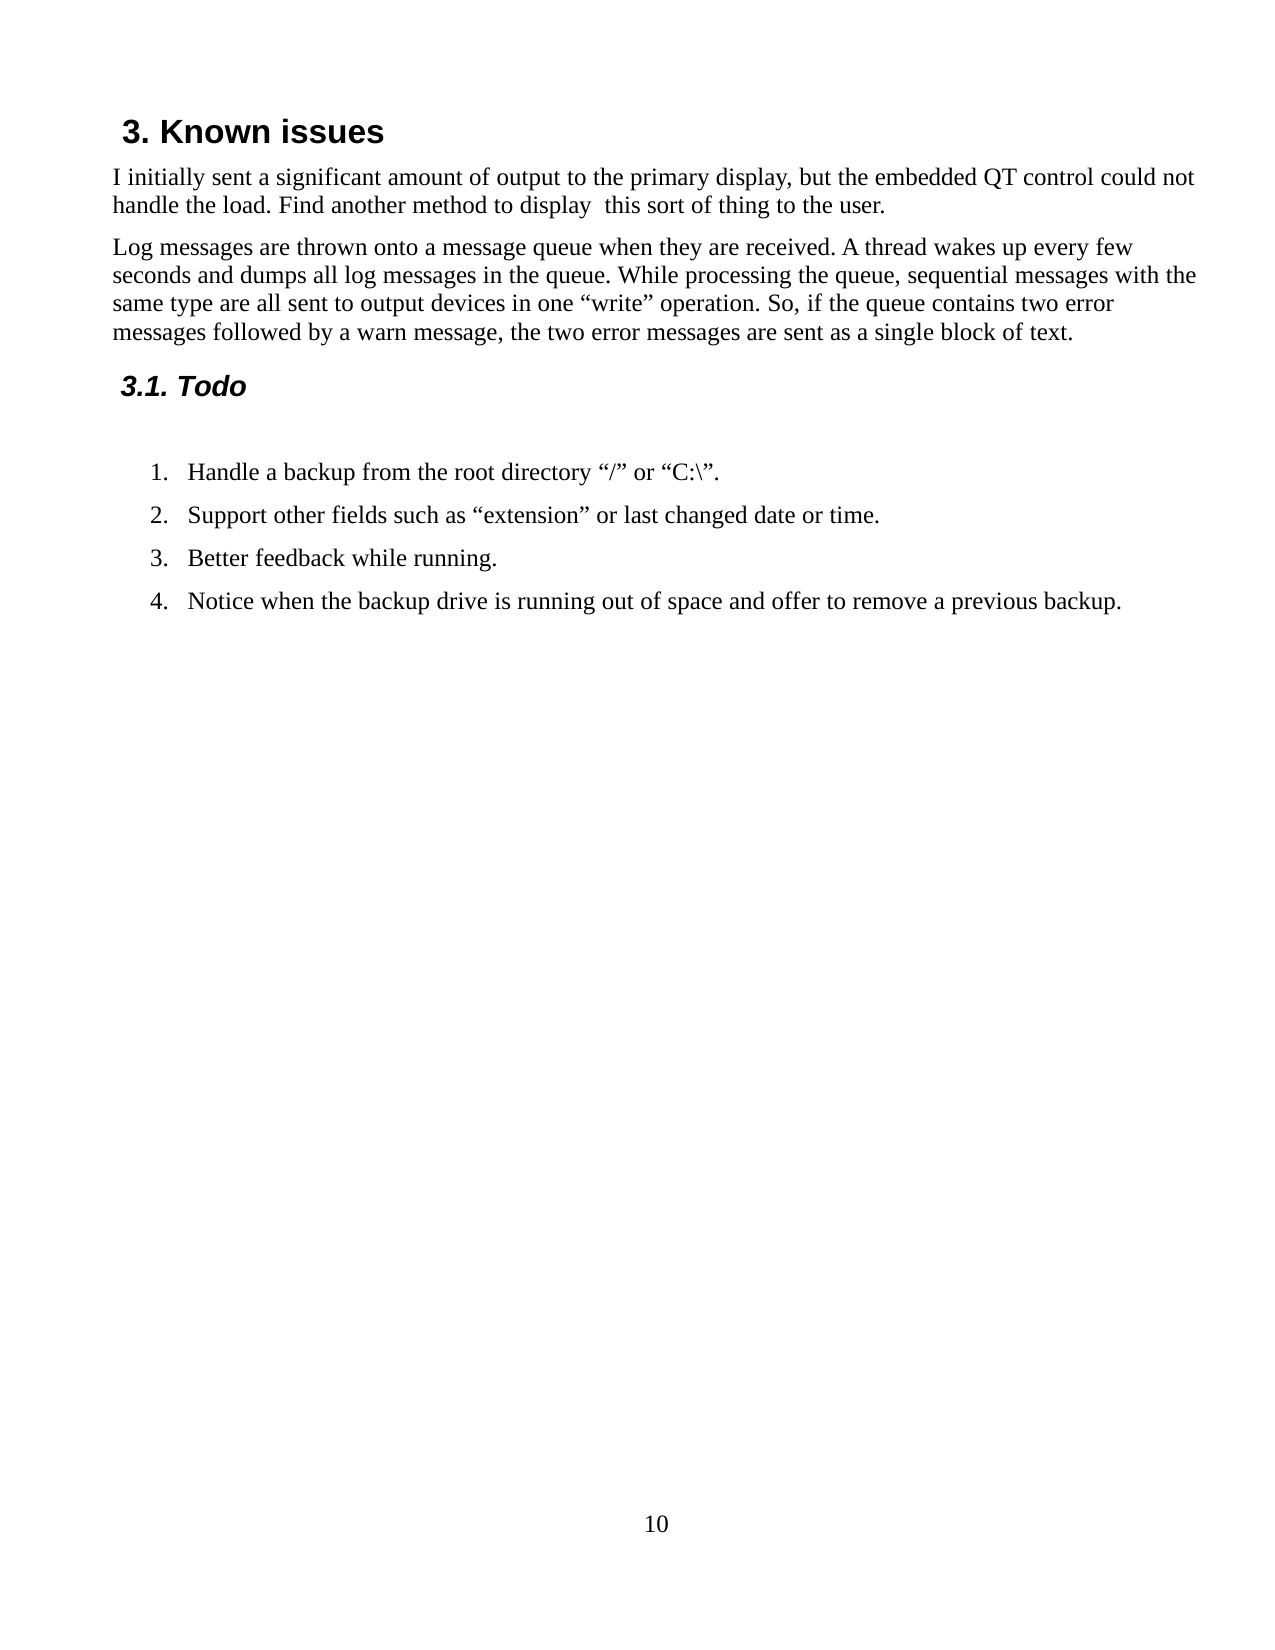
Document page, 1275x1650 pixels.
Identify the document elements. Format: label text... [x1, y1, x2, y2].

list Support other fields such as “extension” or last changed date or time. [150, 501, 1200, 529]
list Handle a backup from the root directory “/” or “C:\”. [150, 458, 1200, 486]
subtitle Todo [112, 370, 1200, 403]
text Log messages are thrown onto a message queue when they are received. A thread wakes up every few seconds and dumps all log messages in the queue. While processing the queue, sequential messages with the same type are all sent to output devices in one “write” operation. So, if the queue contains two error messages followed by a warn message, the two error messages are sent as a single block of text. [112, 233, 1200, 345]
subtitle Known issues [112, 112, 1200, 150]
list Better feedback while running. [150, 544, 1200, 572]
text I initially sent a significant amount of output to the primary display, but the embedded QT control could not handle the load. Find another method to display this sort of thing to the user. [112, 162, 1200, 218]
list Notice when the backup drive is running out of space and offer to remove a previous backup. [150, 587, 1200, 615]
